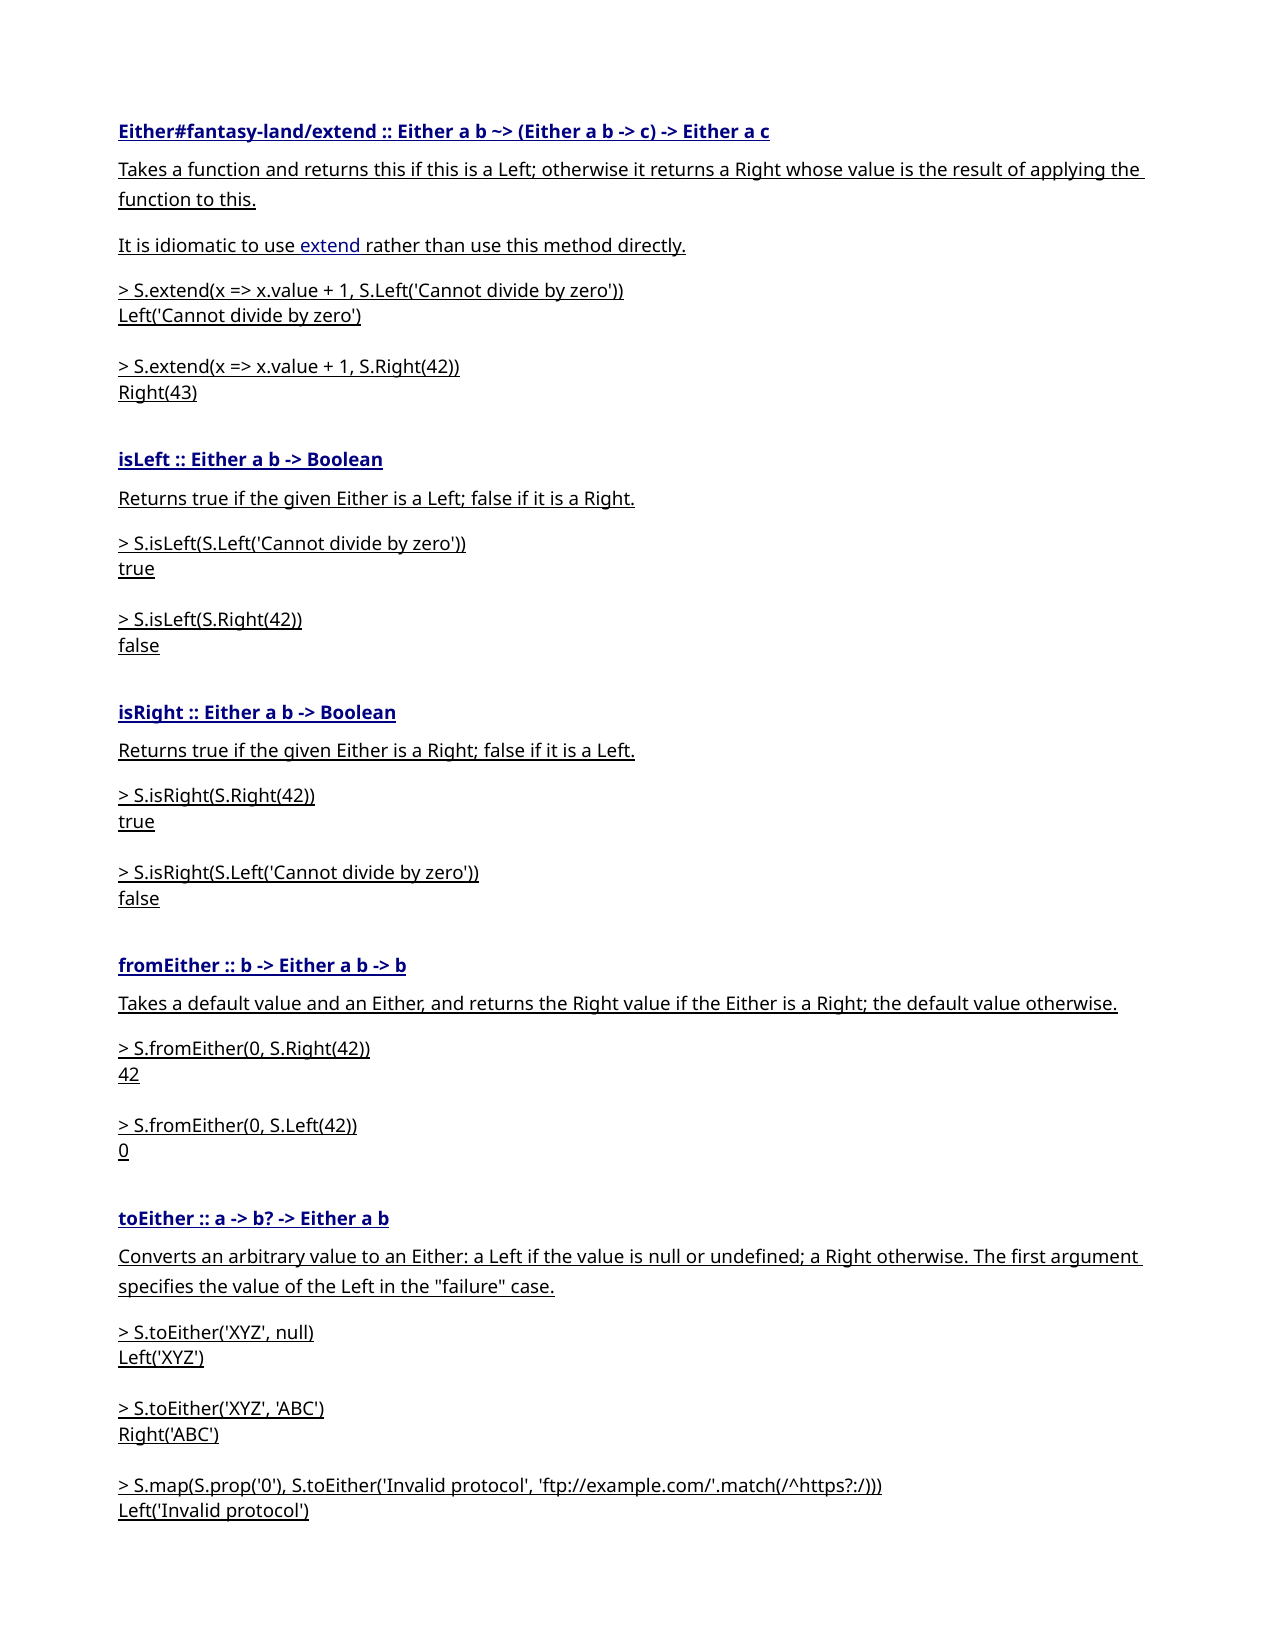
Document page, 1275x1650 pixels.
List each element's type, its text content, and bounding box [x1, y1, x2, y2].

text > S.extend(x => x.value + 1, S.Left('Cannot divide by zero')) [118, 277, 1157, 303]
text Right(43) [118, 379, 1157, 405]
text 0 [118, 1138, 1157, 1163]
text 42 [118, 1061, 1157, 1087]
text true [118, 556, 1157, 581]
subtitle toEither :: a -⁠> b? -⁠> Either a b [118, 1205, 1157, 1231]
text Left('XYZ') [118, 1344, 1157, 1370]
text Returns true if the given Either is a Right; false if it is a Left. [118, 738, 1157, 763]
text Left('Cannot divide by zero') [118, 303, 1157, 328]
text > S.toEither('XYZ', null) [118, 1319, 1157, 1344]
text > S.fromEither(0, S.Right(42)) [118, 1036, 1157, 1061]
text > S.isLeft(S.Right(42)) [118, 607, 1157, 632]
text > S.isLeft(S.Left('Cannot divide by zero')) [118, 530, 1157, 556]
text Takes a default value and an Either, and returns the Right value if the Either is a Right; the default value otherwise. [118, 990, 1157, 1016]
text Left('Invalid protocol') [118, 1498, 1157, 1523]
text false [118, 885, 1157, 910]
text > S.isRight(S.Left('Cannot divide by zero')) [118, 859, 1157, 885]
text Takes a function and returns this if this is a Left; otherwise it returns a Right whose value is the result of applying the function to this. [118, 156, 1157, 212]
subtitle isLeft :: Either a b -⁠> Boolean [118, 447, 1157, 472]
text false [118, 632, 1157, 658]
text > S.isRight(S.Right(42)) [118, 783, 1157, 808]
text > S.extend(x => x.value + 1, S.Right(42)) [118, 354, 1157, 379]
text true [118, 808, 1157, 834]
subtitle Either#fantasy-land/extend :: Either a b ~> (Either a b -⁠> c) -⁠> Either a c [118, 118, 1157, 144]
text > S.toEither('XYZ', 'ABC') [118, 1396, 1157, 1421]
text > S.fromEither(0, S.Left(42)) [118, 1112, 1157, 1138]
subtitle isRight :: Either a b -⁠> Boolean [118, 699, 1157, 725]
subtitle fromEither :: b -⁠> Either a b -⁠> b [118, 952, 1157, 978]
text It is idiomatic to use extend rather than use this method directly. [118, 232, 1157, 257]
text Right('ABC') [118, 1421, 1157, 1447]
text Converts an arbitrary value to an Either: a Left if the value is null or undefined; a Right otherwise. The first argument specifies the value of the Left in the "failure" case. [118, 1243, 1157, 1299]
text Returns true if the given Either is a Left; false if it is a Right. [118, 485, 1157, 510]
text > S.map(S.prop('0'), S.toEither('Invalid protocol', 'ftp://example.com/'.match(/^https?:/))) [118, 1472, 1157, 1498]
